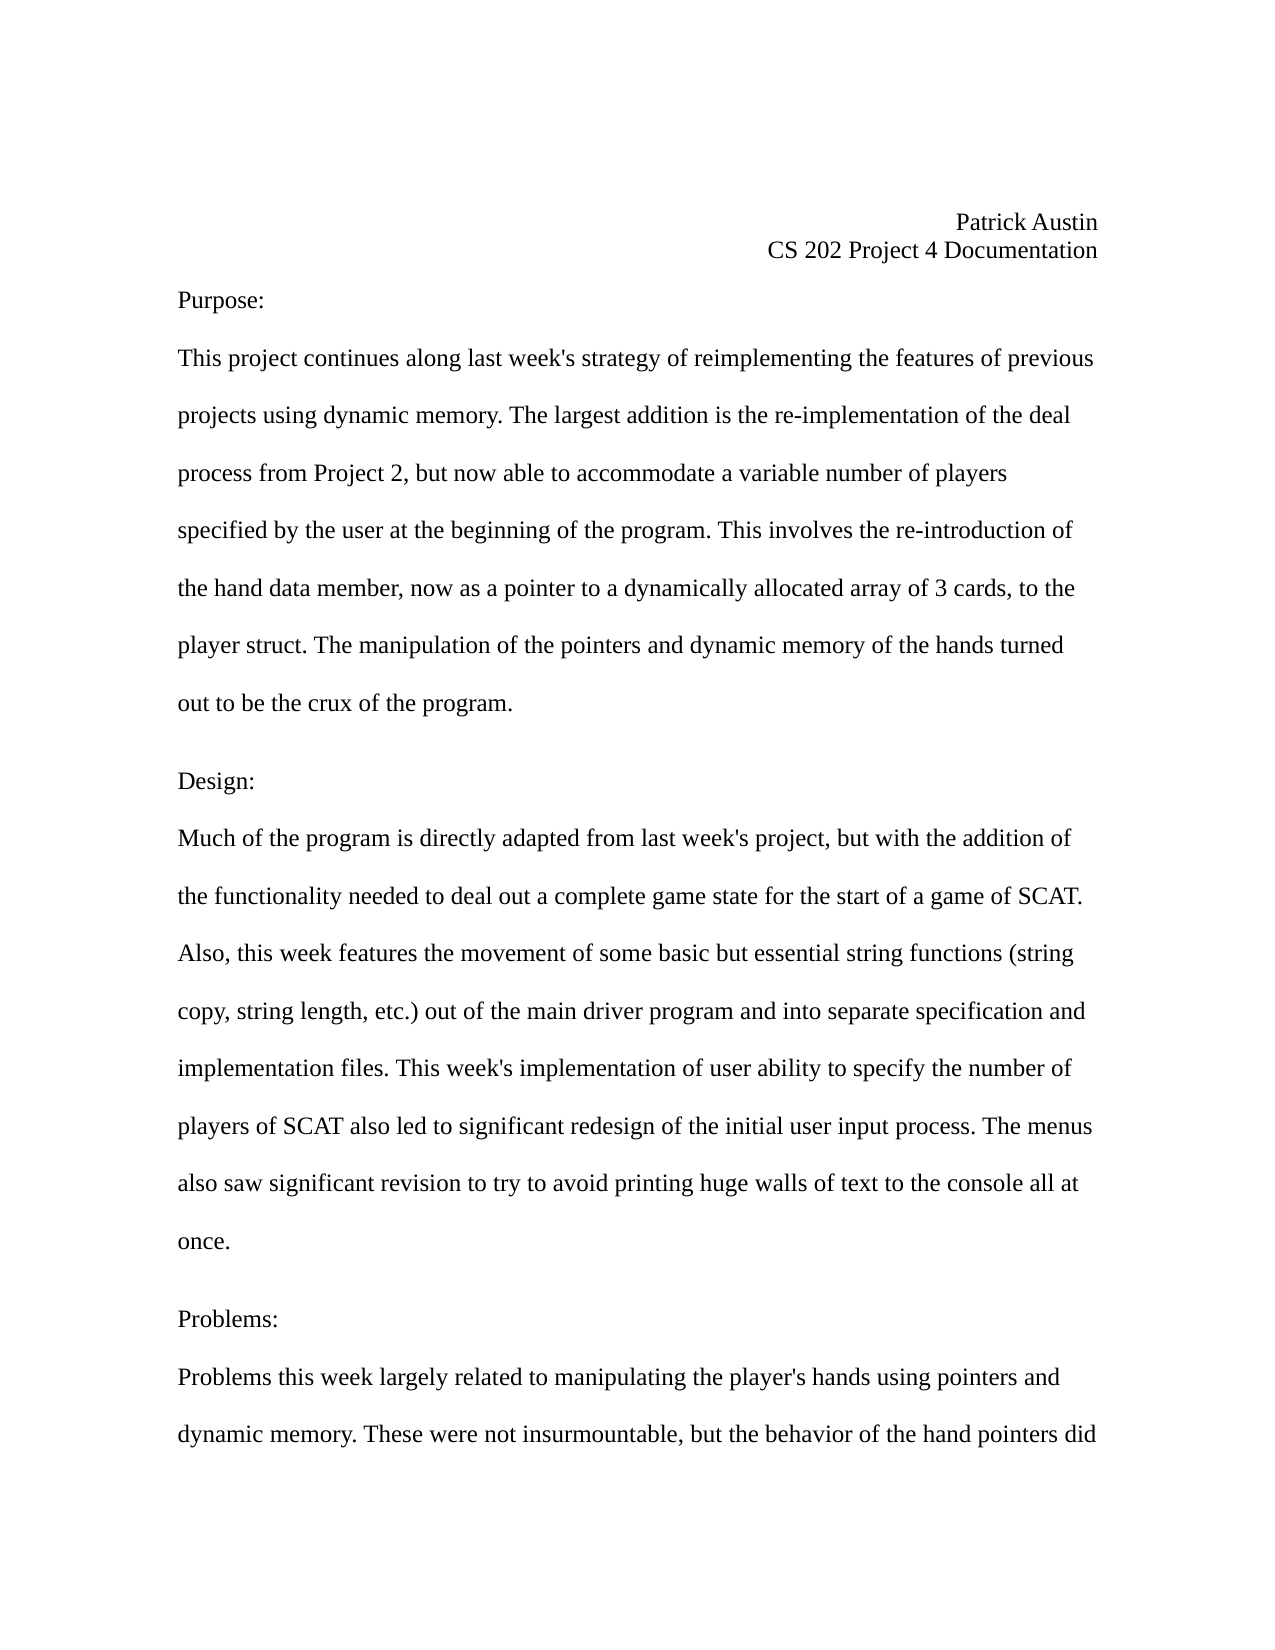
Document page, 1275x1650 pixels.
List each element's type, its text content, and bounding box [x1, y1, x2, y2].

text Problems: Problems this week largely related to manipulating the player's hands using pointers and dynamic memory. These were not insurmountable, but the behavior of the hand pointers did [177, 1304, 1098, 1448]
text Design: Much of the program is directly adapted from last week's project, but with the addition of the functionality needed to deal out a complete game state for the start of a game of SCAT. Also, this week features the movement of some basic but essential string functions (string copy, string length, etc.) out of the main driver program and into separate specification and implementation files. This week's implementation of user ability to specify the number of players of SCAT also led to significant redesign of the initial user input process. The menus also saw significant revision to try to avoid printing huge walls of text to the console all at once. [177, 766, 1098, 1255]
text Purpose: This project continues along last week's strategy of reimplementing the features of previous projects using dynamic memory. The largest addition is the re-implementation of the deal process from Project 2, but now able to accommodate a variable number of players specified by the user at the beginning of the program. This involves the re-introduction of the hand data member, now as a pointer to a dynamically allocated array of 3 cards, to the player struct. The manipulation of the pointers and dynamic memory of the hands turned out to be the crux of the program. [177, 285, 1098, 716]
text Patrick Austin CS 202 Project 4 Documentation [177, 207, 1098, 264]
